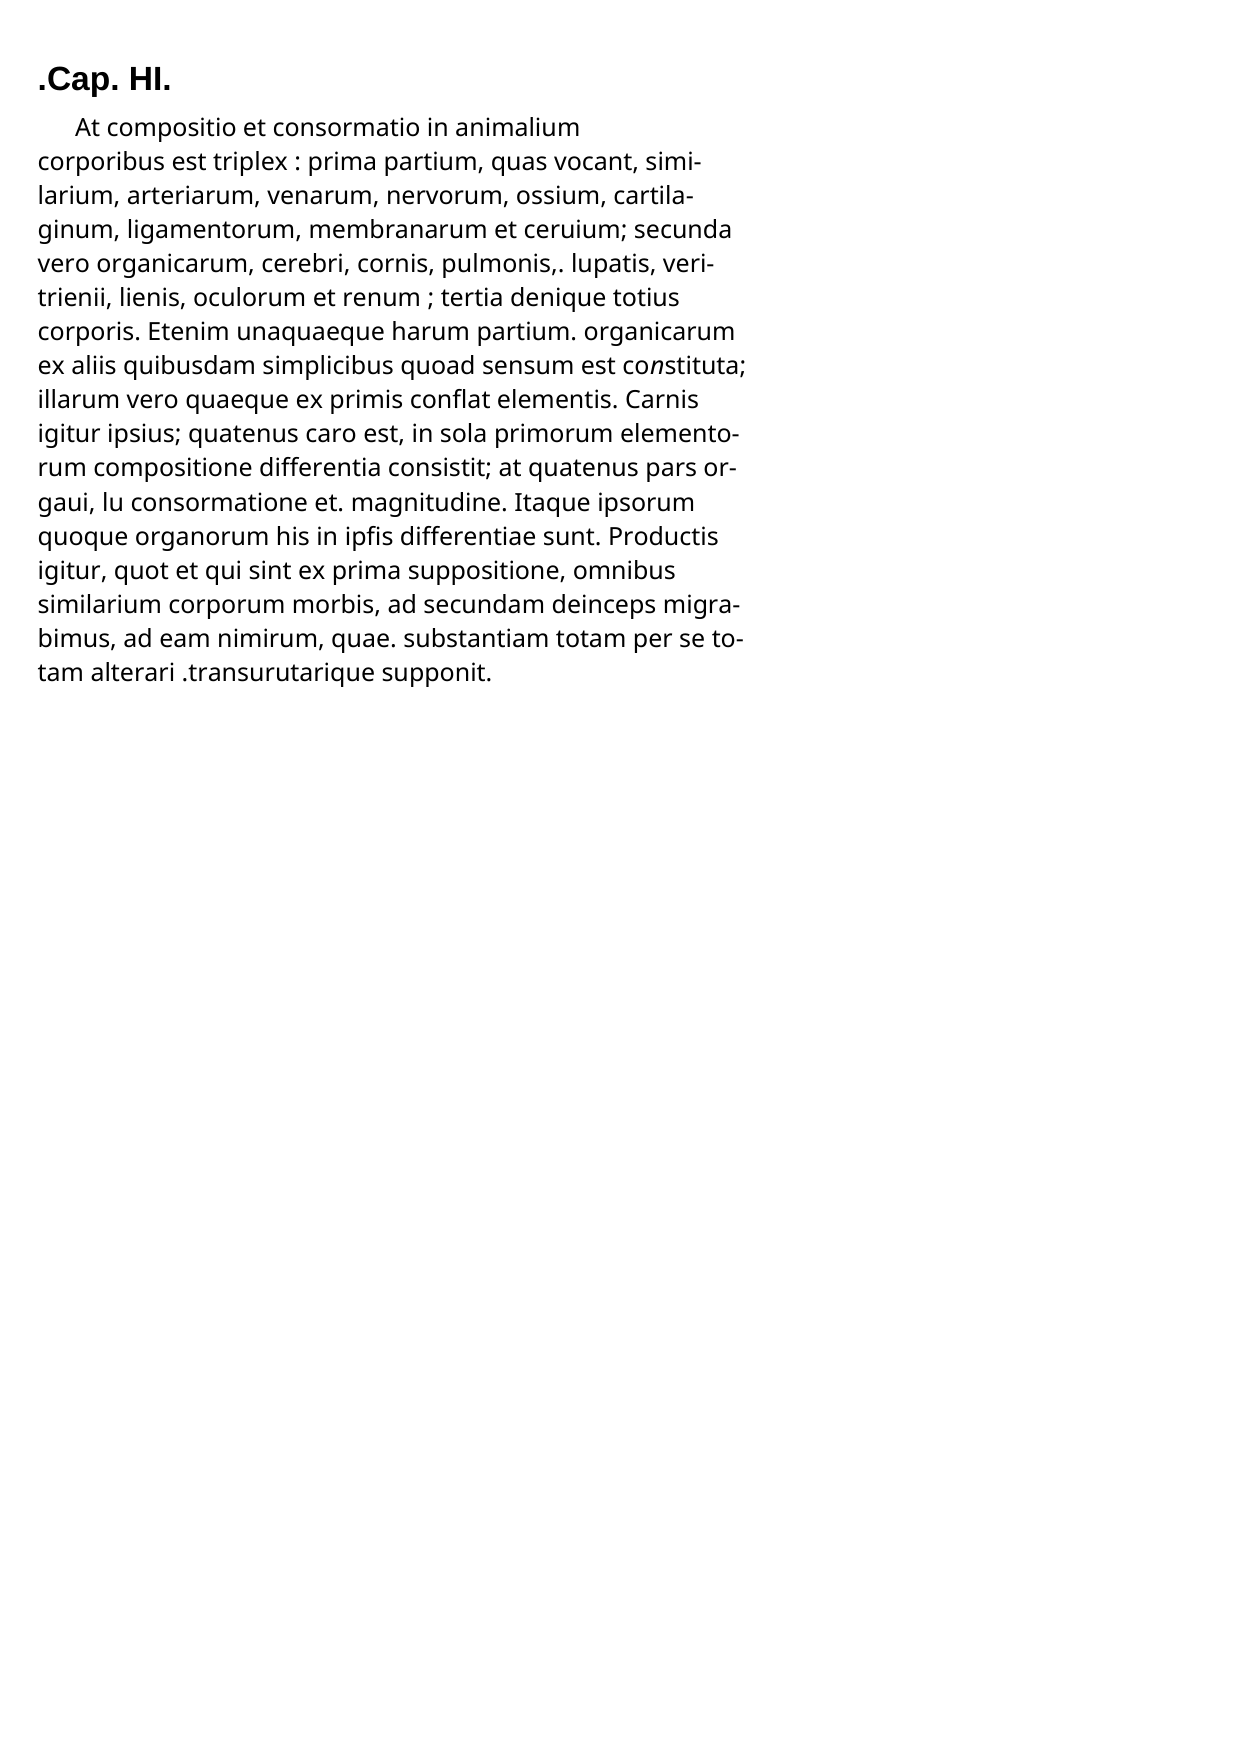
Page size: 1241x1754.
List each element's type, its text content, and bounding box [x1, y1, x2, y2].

subtitle .Cap. HI. [37, 58, 1203, 97]
text At compositio et consormatio in animalium corporibus est triplex : prima partium, quas vocant, simi- larium, arteriarum, venarum, nervorum, ossium, cartila- ginum, ligamentorum, membranarum et ceruium; secunda vero organicarum, cerebri, cornis, pulmonis,. lupatis, veri- trienii, lienis, oculorum et renum ; tertia denique totius corporis. Etenim unaquaeque harum partium. organicarum ex aliis quibusdam simplicibus quoad sensum est constituta; illarum vero quaeque ex primis conflat elementis. Carnis igitur ipsius; quatenus caro est, in sola primorum elemento- rum compositione differentia consistit; at quatenus pars or- gaui, lu consormatione et. magnitudine. Itaque ipsorum quoque organorum his in ipfis differentiae sunt. Productis igitur, quot et qui sint ex prima suppositione, omnibus similarium corporum morbis, ad secundam deinceps migra- bimus, ad eam nimirum, quae. substantiam totam per se to- tam alterari .transurutarique supponit. [37, 109, 1203, 688]
